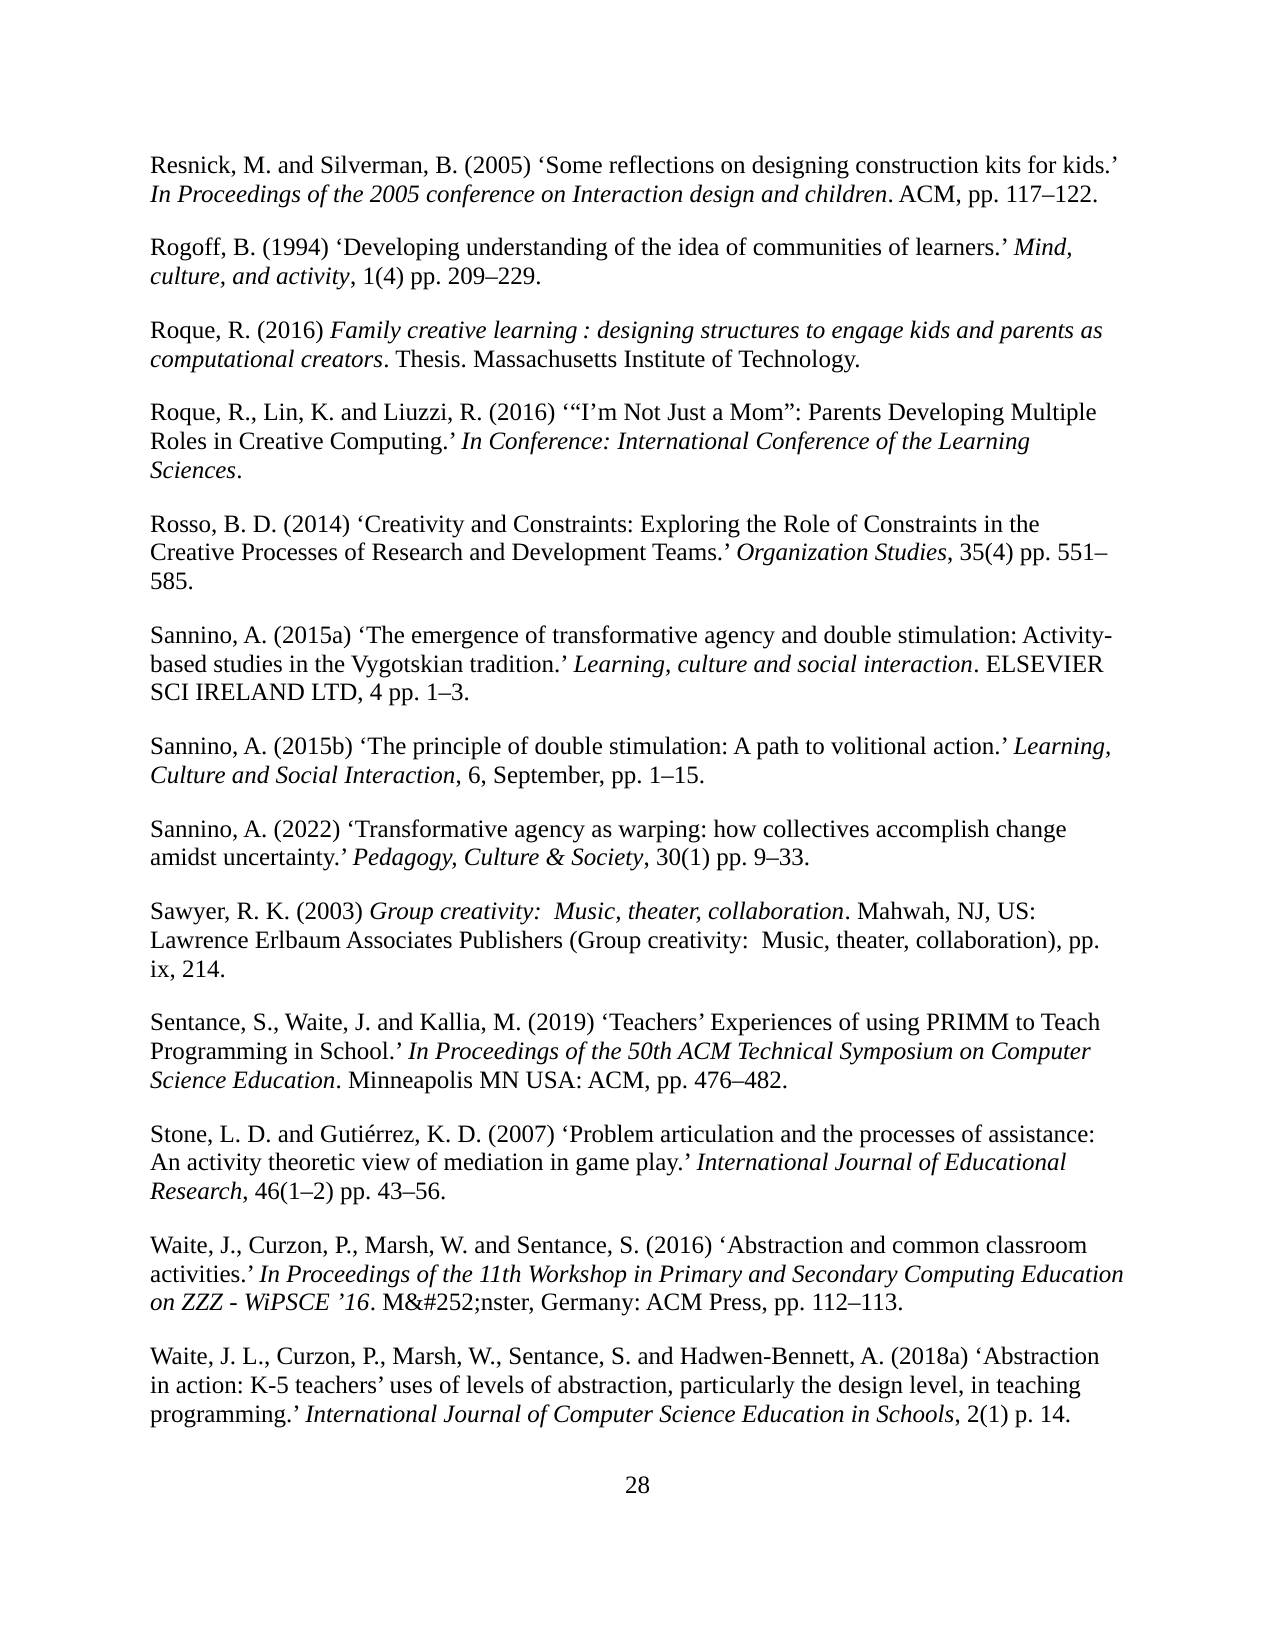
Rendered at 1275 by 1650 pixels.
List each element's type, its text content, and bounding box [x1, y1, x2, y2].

text Sannino, A. (2022) ‘Transformative agency as warping: how collectives accomplish change amidst uncertainty.’ Pedagogy, Culture & Society, 30(1) pp. 9–33. [150, 814, 1125, 871]
text Roque, R. (2016) Family creative learning : designing structures to engage kids and parents as computational creators. Thesis. Massachusetts Institute of Technology. [150, 315, 1125, 372]
text Sannino, A. (2015a) ‘The emergence of transformative agency and double stimulation: Activity-based studies in the Vygotskian tradition.’ Learning, culture and social interaction. ELSEVIER SCI IRELAND LTD, 4 pp. 1–3. [150, 620, 1125, 706]
text Resnick, M. and Silverman, B. (2005) ‘Some reflections on designing construction kits for kids.’ In Proceedings of the 2005 conference on Interaction design and children. ACM, pp. 117–122. [150, 150, 1125, 207]
text Rogoff, B. (1994) ‘Developing understanding of the idea of communities of learners.’ Mind, culture, and activity, 1(4) pp. 209–229. [150, 232, 1125, 290]
text Waite, J. L., Curzon, P., Marsh, W., Sentance, S. and Hadwen-Bennett, A. (2018a) ‘Abstraction in action: K-5 teachers’ uses of levels of abstraction, particularly the design level, in teaching programming.’ International Journal of Computer Science Education in Schools, 2(1) p. 14. [150, 1341, 1125, 1427]
text Stone, L. D. and Gutiérrez, K. D. (2007) ‘Problem articulation and the processes of assistance: An activity theoretic view of mediation in game play.’ International Journal of Educational Research, 46(1–2) pp. 43–56. [150, 1119, 1125, 1205]
text Roque, R., Lin, K. and Liuzzi, R. (2016) ‘“I’m Not Just a Mom”: Parents Developing Multiple Roles in Creative Computing.’ In Conference: International Conference of the Learning Sciences. [150, 397, 1125, 484]
text Waite, J., Curzon, P., Marsh, W. and Sentance, S. (2016) ‘Abstraction and common classroom activities.’ In Proceedings of the 11th Workshop in Primary and Secondary Computing Education on ZZZ - WiPSCE ’16. M&#252;nster, Germany: ACM Press, pp. 112–113. [150, 1230, 1125, 1316]
text Sentance, S., Waite, J. and Kallia, M. (2019) ‘Teachers’ Experiences of using PRIMM to Teach Programming in School.’ In Proceedings of the 50th ACM Technical Symposium on Computer Science Education. Minneapolis MN USA: ACM, pp. 476–482. [150, 1007, 1125, 1094]
text Sannino, A. (2015b) ‘The principle of double stimulation: A path to volitional action.’ Learning, Culture and Social Interaction, 6, September, pp. 1–15. [150, 731, 1125, 789]
text Rosso, B. D. (2014) ‘Creativity and Constraints: Exploring the Role of Constraints in the Creative Processes of Research and Development Teams.’ Organization Studies, 35(4) pp. 551–585. [150, 509, 1125, 595]
text Sawyer, R. K. (2003) Group creativity: Music, theater, collaboration. Mahwah, NJ, US: Lawrence Erlbaum Associates Publishers (Group creativity: Music, theater, collaboration), pp. ix, 214. [150, 896, 1125, 982]
